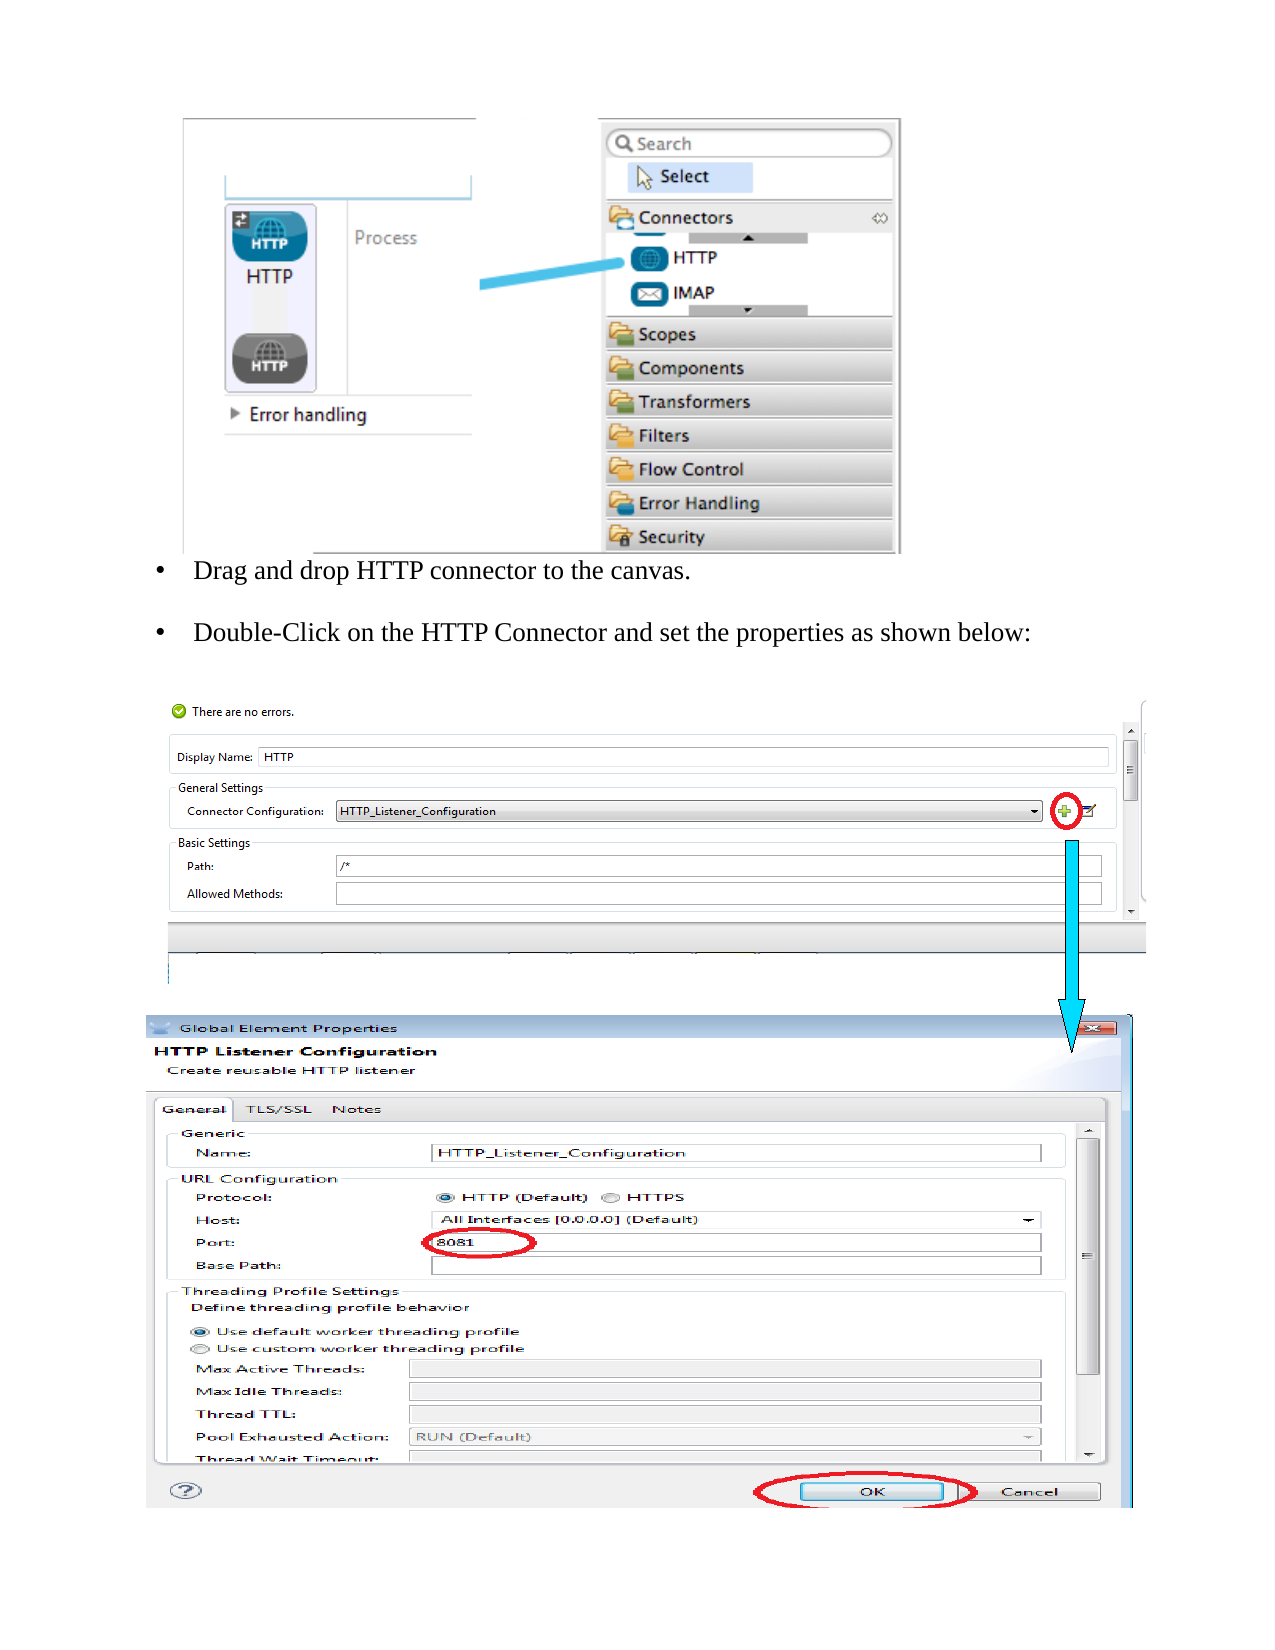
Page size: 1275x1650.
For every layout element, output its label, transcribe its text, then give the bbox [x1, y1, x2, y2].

list Drag and drop HTTP connector to the canvas. [156, 118, 1157, 585]
picture [167, 698, 1147, 984]
list Double-Click on the HTTP Connector and set the properties as shown below: [156, 616, 1157, 647]
picture [146, 1014, 1133, 1508]
picture [182, 118, 902, 554]
